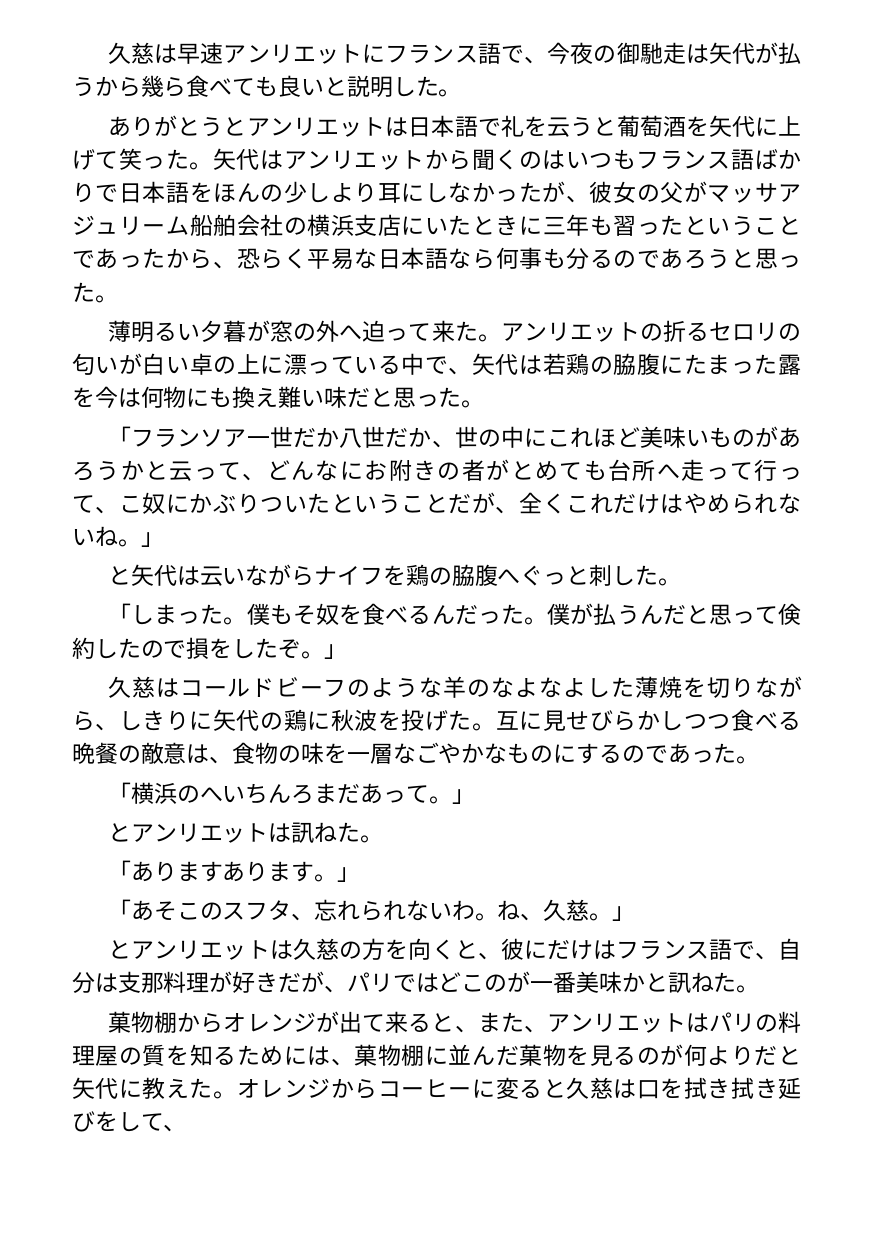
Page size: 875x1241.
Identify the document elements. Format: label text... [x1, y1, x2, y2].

text 久慈はコールドビーフのような羊のなよなよした薄焼を切りながら、しきりに矢代の鶏に秋波を投げた。互に見せびらかしつつ食べる晩餐の敵意は、食物の味を一層なごやかなものにするのであった。 [72, 670, 802, 769]
text とアンリエットは訊ねた。 [72, 814, 802, 848]
text とアンリエットは久慈の方を向くと、彼にだけはフランス語で、自分は支那料理が好きだが、パリではどこのが一番美味かと訊ねた。 [72, 932, 802, 998]
text 「あそこのスフタ、忘れられないわ。ね、久慈。」 [72, 893, 802, 926]
text と矢代は云いながらナイフを鶏の脇腹へぐっと刺した。 [72, 558, 802, 591]
text 「しまった。僕もそ奴を食べるんだった。僕が払うんだと思って倹約したので損をしたぞ。」 [72, 597, 802, 664]
text ありがとうとアンリエットは日本語で礼を云うと葡萄酒を矢代に上げて笑った。矢代はアンリエットから聞くのはいつもフランス語ばかりで日本語をほんの少しより耳にしなかったが、彼女の父がマッサアジュリーム船舶会社の横浜支店にいたときに三年も習ったということであったから、恐らく平易な日本語なら何事も分るのであろうと思った。 [72, 108, 802, 308]
text 久慈は早速アンリエットにフランス語で、今夜の御馳走は矢代が払うから幾ら食べても良いと説明した。 [72, 36, 802, 102]
text 「フランソア一世だか八世だか、世の中にこれほど美味いものがあろうかと云って、どんなにお附きの者がとめても台所へ走って行って、こ奴にかぶりついたということだが、全くこれだけはやめられないね。」 [72, 419, 802, 552]
text 「ありますあります。」 [72, 854, 802, 887]
text 薄明るい夕暮が窓の外へ迫って来た。アンリエットの折るセロリの匂いが白い卓の上に漂っている中で、矢代は若鶏の脇腹にたまった露を今は何物にも換え難い味だと思った。 [72, 314, 802, 413]
text 「横浜のへいちんろまだあって。」 [72, 775, 802, 809]
text 菓物棚からオレンジが出て来ると、また、アンリエットはパリの料理屋の質を知るためには、菓物棚に並んだ菓物を見るのが何よりだと矢代に教えた。オレンジからコーヒーに変ると久慈は口を拭き拭き延びをして、 [72, 1004, 802, 1137]
